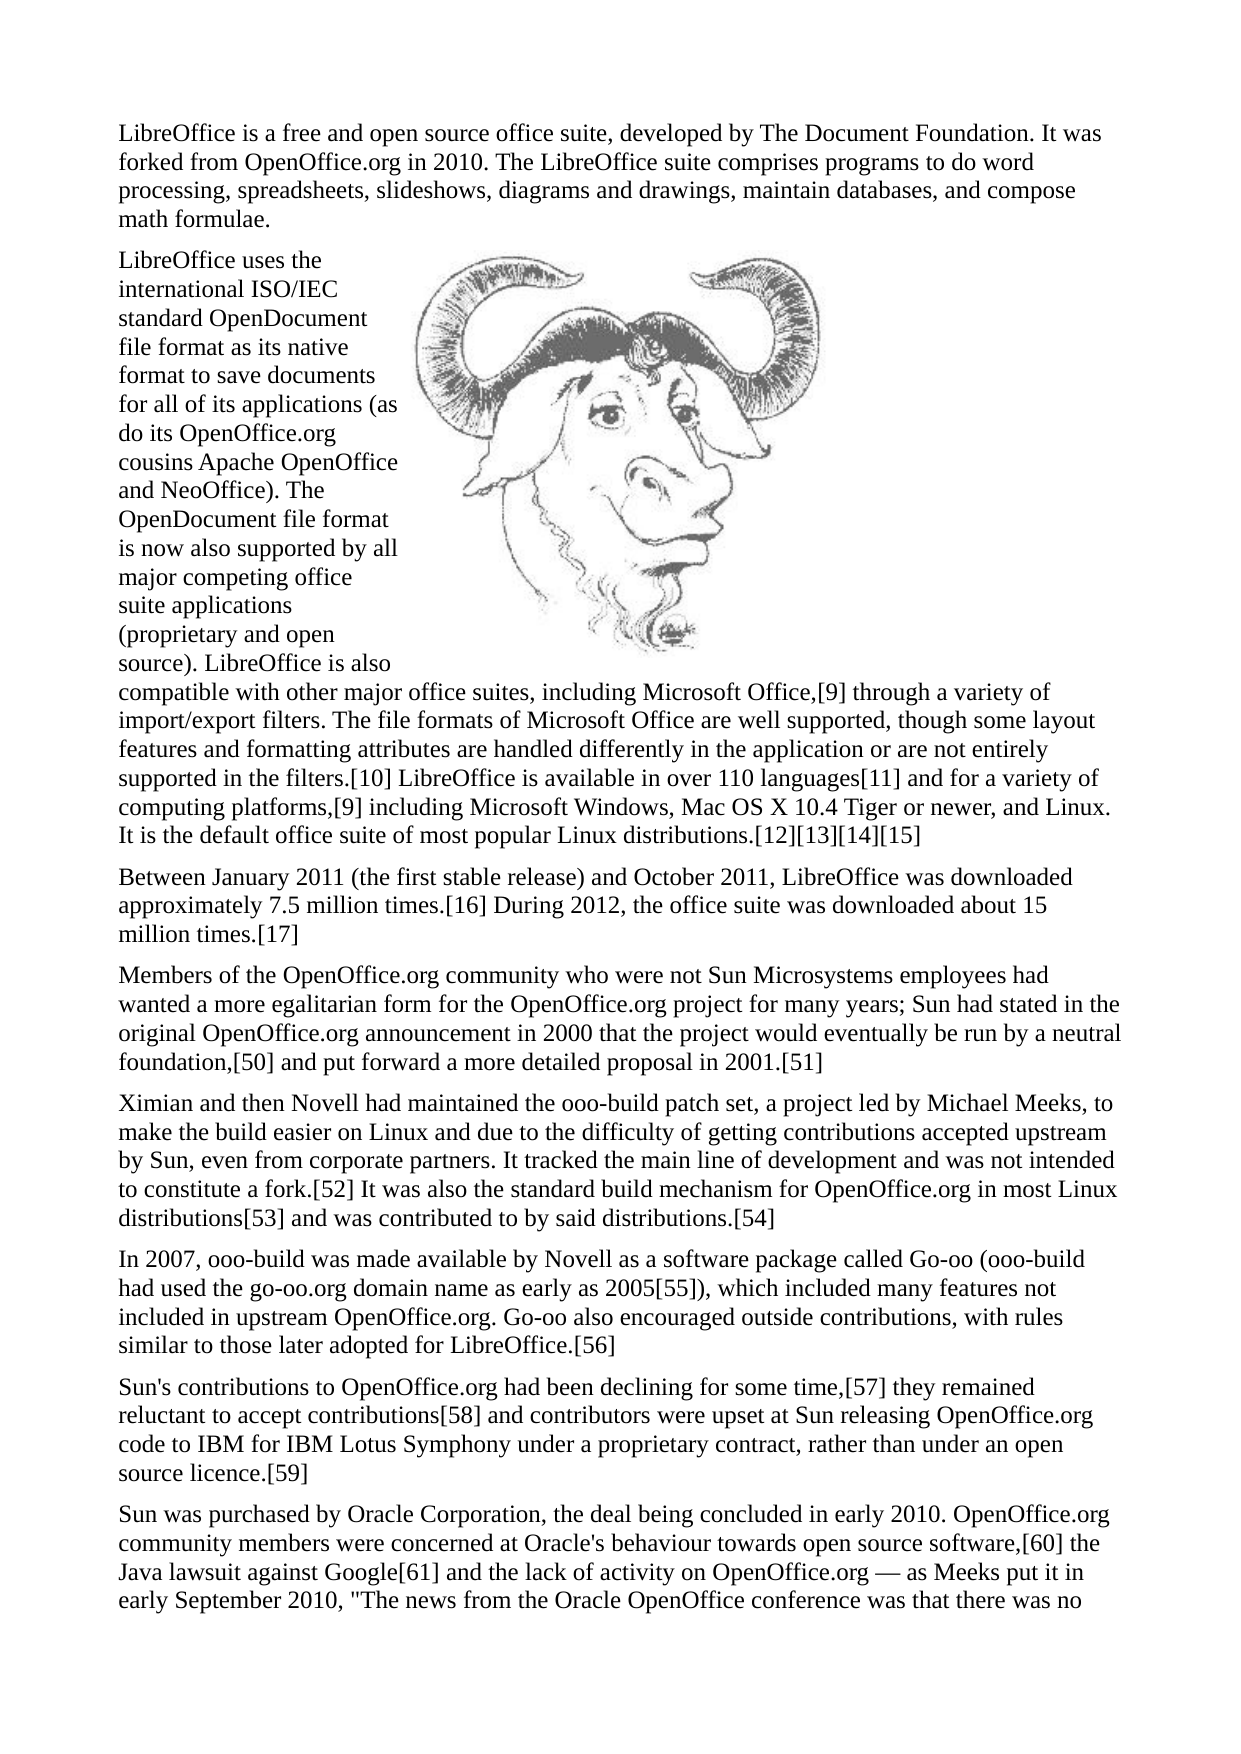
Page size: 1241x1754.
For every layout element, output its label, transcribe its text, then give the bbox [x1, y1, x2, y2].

text Sun's contributions to OpenOffice.org had been declining for some time,[57] they remained reluctant to accept contributions[58] and contributors were upset at Sun releasing OpenOffice.org code to IBM for IBM Lotus Symphony under a proprietary contract, rather than under an open source licence.[59] [118, 1372, 1122, 1487]
text In 2007, ooo-build was made available by Novell as a software package called Go-oo (ooo-build had used the go-oo.org domain name as early as 2005[55]), which included many features not included in upstream OpenOffice.org. Go-oo also encouraged outside contributions, with rules similar to those later adopted for LibreOffice.[56] [118, 1244, 1122, 1359]
text Members of the OpenOffice.org community who were not Sun Microsystems employees had wanted a more egalitarian form for the OpenOffice.org project for many years; Sun had stated in the original OpenOffice.org announcement in 2000 that the project would eventually be run by a neutral foundation,[50] and put forward a more detailed proposal in 2001.[51] [118, 961, 1122, 1076]
text LibreOffice is a free and open source office suite, developed by The Document Foundation. It was forked from OpenOffice.org in 2010. The LibreOffice suite comprises programs to do word processing, spreadsheets, slideshows, diagrams and drawings, maintain databases, and compose math formulae. [118, 118, 1122, 233]
text Sun was purchased by Oracle Corporation, the deal being concluded in early 2010. OpenOffice.org community members were concerned at Oracle's behaviour towards open source software,[60] the Java lawsuit against Google[61] and the lack of activity on OpenOffice.org — as Meeks put it in early September 2010, "The news from the Oracle OpenOffice conference was that there was no [118, 1499, 1122, 1614]
picture [399, 250, 832, 658]
text Ximian and then Novell had maintained the ooo-build patch set, a project led by Michael Meeks, to make the build easier on Linux and due to the difficulty of getting contributions accepted upstream by Sun, even from corporate partners. It tracked the main line of development and was not intended to constitute a fork.[52] It was also the standard build mechanism for OpenOffice.org in most Linux distributions[53] and was contributed to by said distributions.[54] [118, 1088, 1122, 1232]
text LibreOffice uses the international ISO/IEC standard OpenDocument file format as its native format to save documents for all of its applications (as do its OpenOffice.org cousins Apache OpenOffice and NeoOffice). The OpenDocument file format is now also supported by all major competing office suite applications (proprietary and open source). LibreOffice is also compatible with other major office suites, including Microsoft Office,[9] through a variety of import/export filters. The file formats of Microsoft Office are well supported, though some layout features and formatting attributes are handled differently in the application or are not entirely supported in the filters.[10] LibreOffice is available in over 110 languages[11] and for a variety of computing platforms,[9] including Microsoft Windows, Mac OS X 10.4 Tiger or newer, and Linux. It is the default office suite of most popular Linux distributions.[12][13][14][15] [118, 246, 1122, 849]
text Between January 2011 (the first stable release) and October 2011, LibreOffice was downloaded approximately 7.5 million times.[16] During 2012, the office suite was downloaded about 15 million times.[17] [118, 862, 1122, 948]
